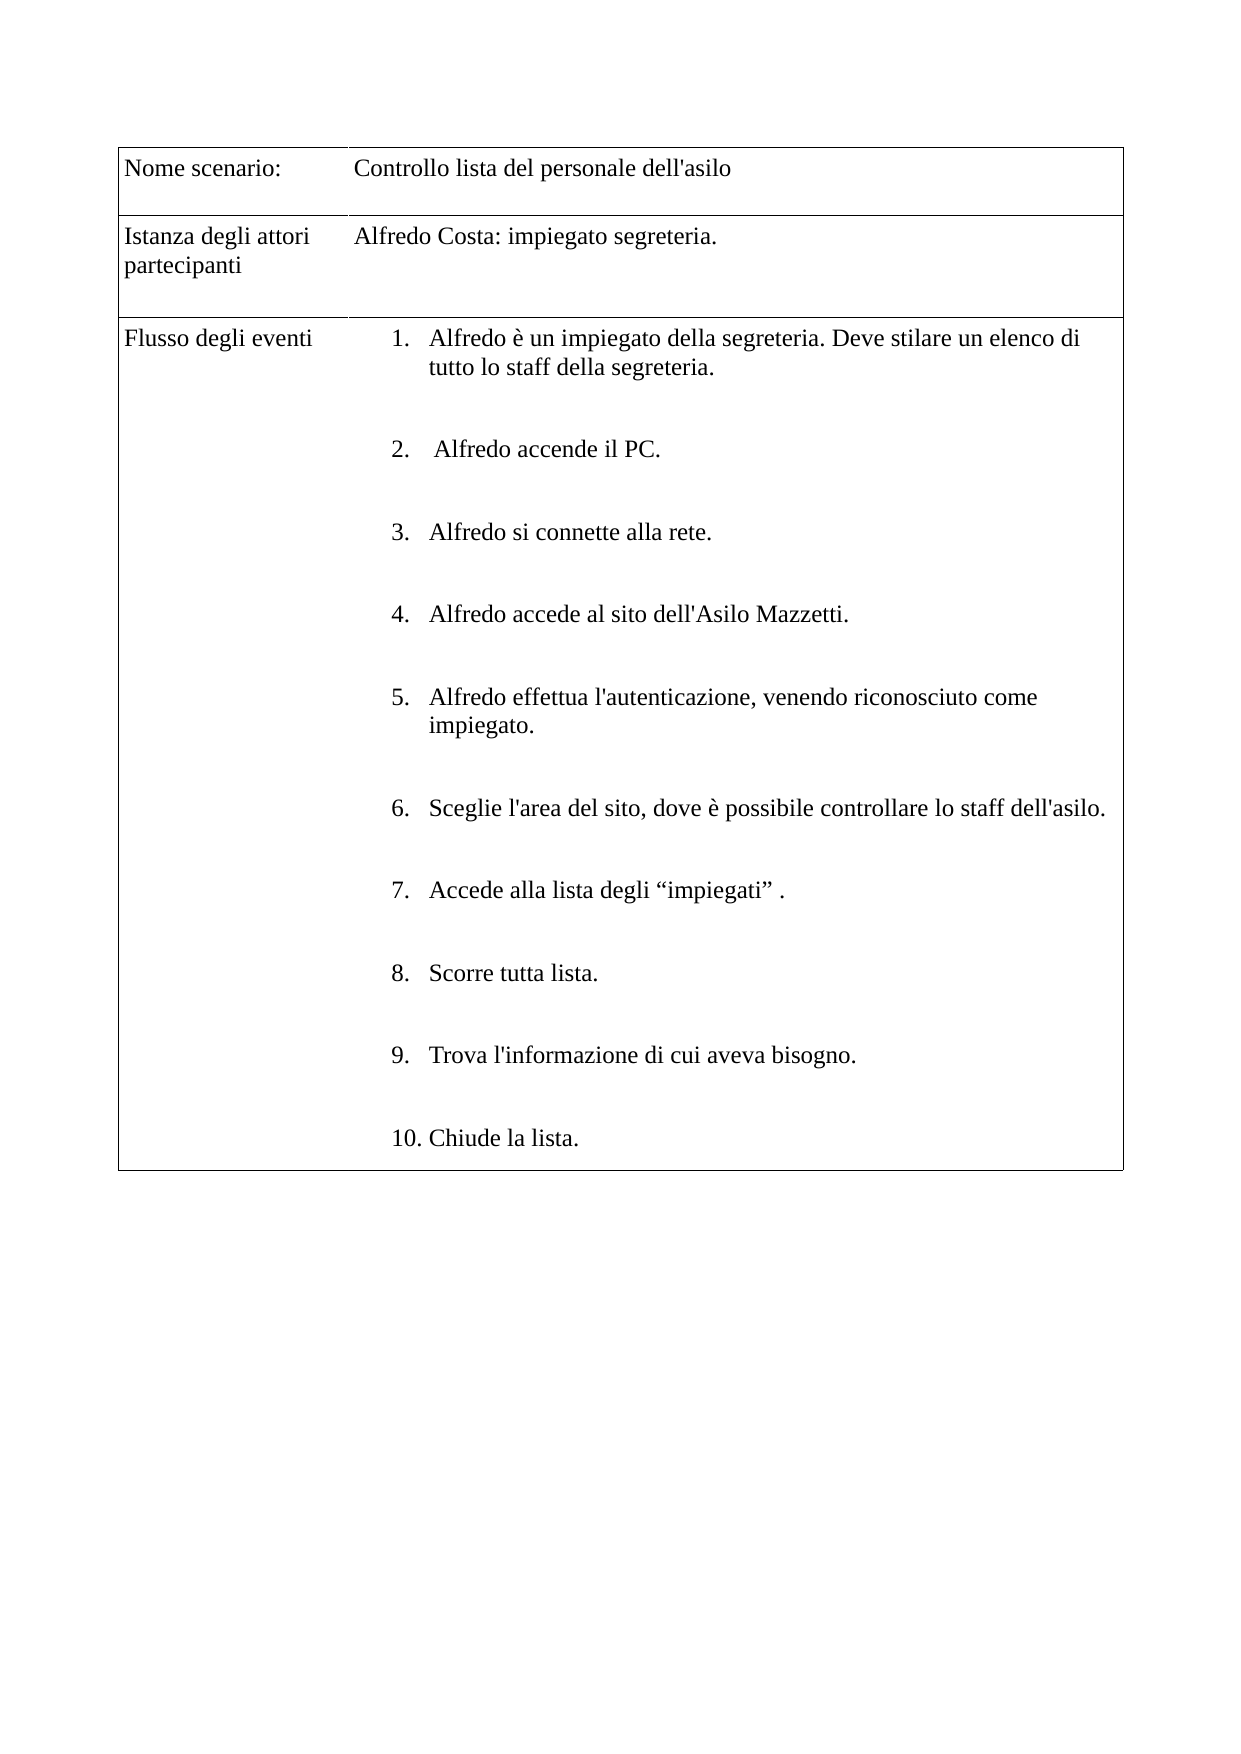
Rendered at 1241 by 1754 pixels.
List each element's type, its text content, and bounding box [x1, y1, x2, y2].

table_cell Alfredo Costa: impiegato segreteria. [349, 216, 1123, 317]
table_cell Istanza degli attori partecipanti [119, 216, 348, 317]
table_header Controllo lista del personale dell'asilo [349, 148, 1123, 215]
table_cell Flusso degli eventi [119, 318, 348, 1170]
table_header Nome scenario: [119, 148, 348, 215]
table_cell Alfredo è un impiegato della segreteria. Deve stilare un elenco di tutto lo staff della segreteria. Alfredo accende il PC. Alfredo si connette alla rete. Alfredo accede al sito dell'Asilo Mazzetti. Alfredo effettua l'autenticazione, venendo riconosciuto come impiegato. Sceglie l'area del sito, dove è possibile controllare lo staff dell'asilo. Accede alla lista degli “impiegati” . Scorre tutta lista. Trova l'informazione di cui aveva bisogno. Chiude la lista. [349, 318, 1123, 1170]
